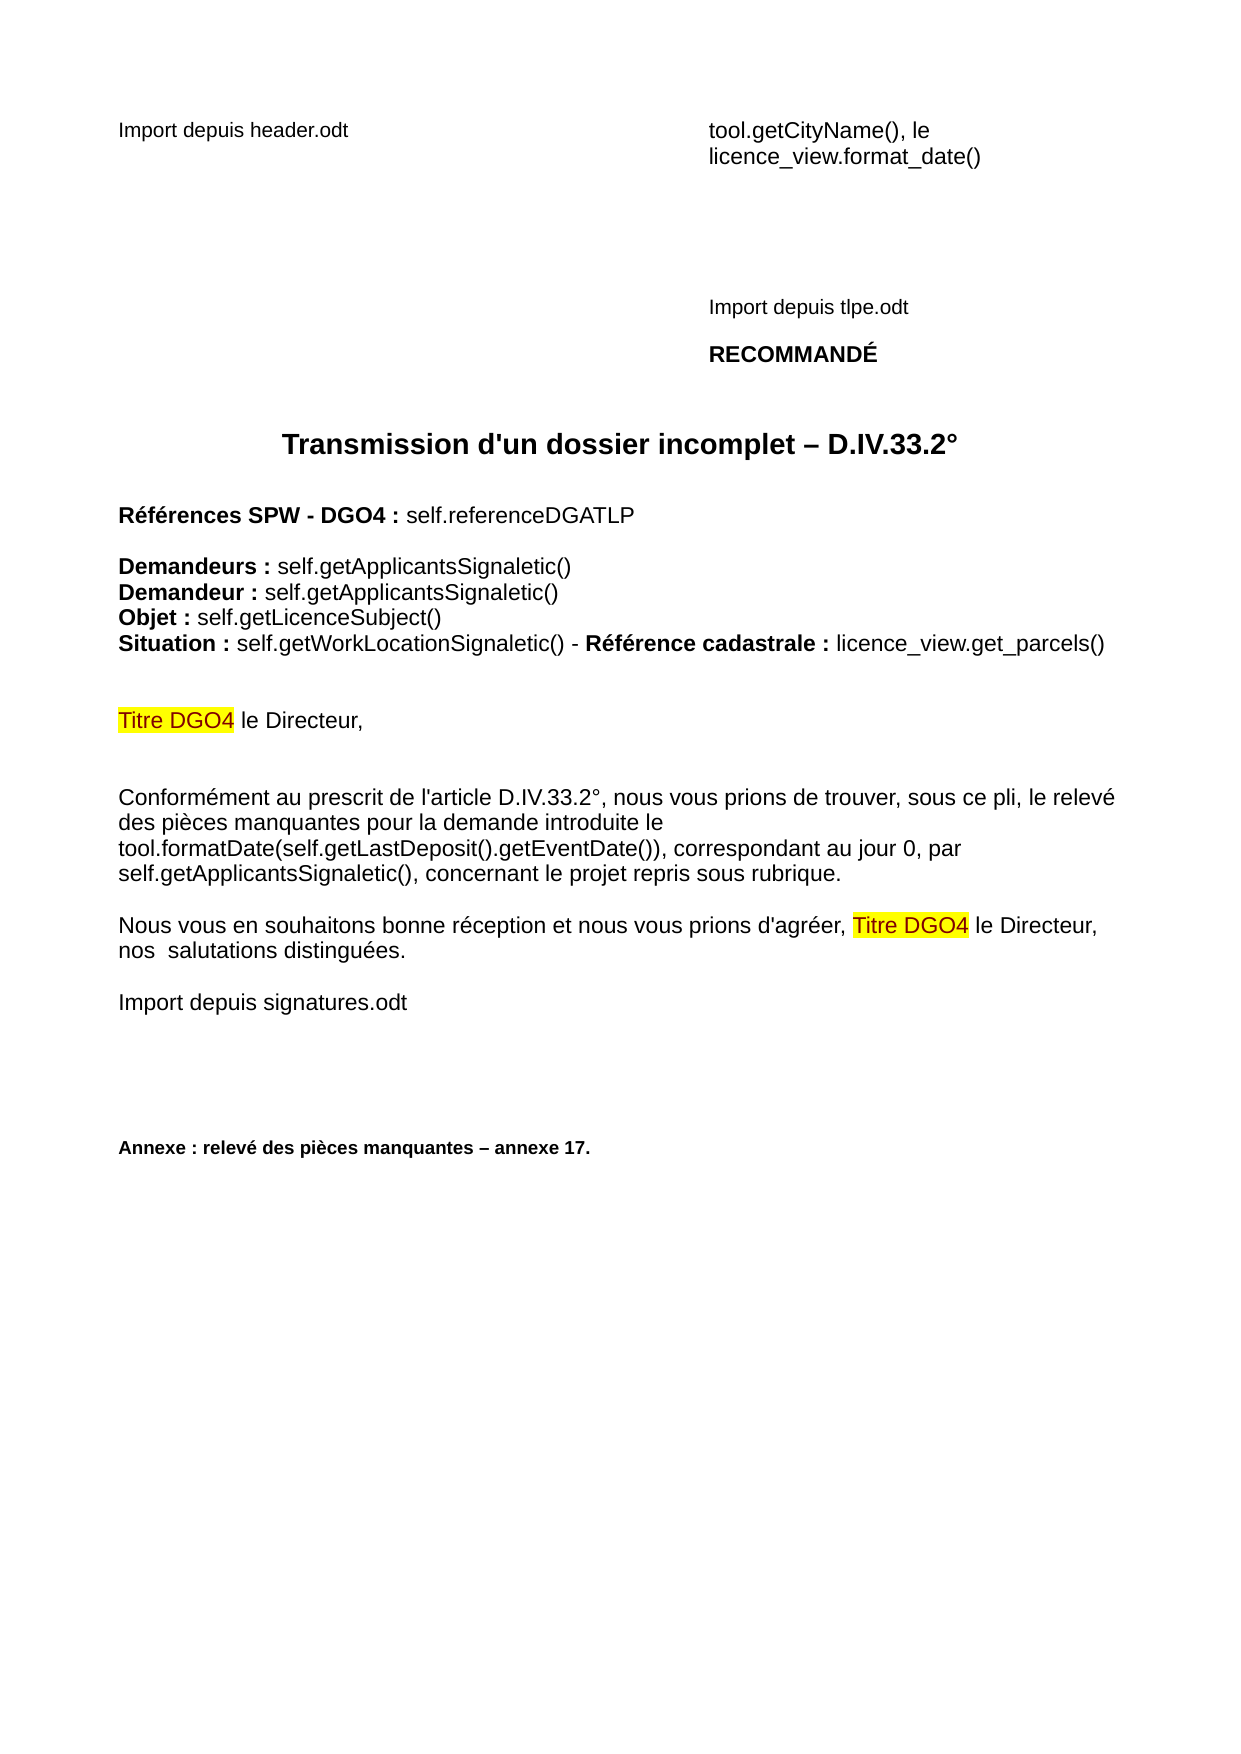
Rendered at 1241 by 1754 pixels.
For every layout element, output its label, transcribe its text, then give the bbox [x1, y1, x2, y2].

text Annexe : relevé des pièces manquantes – annexe 17. [118, 1137, 1122, 1158]
text Conformément au prescrit de l'article D.IV.33.2°, nous vous prions de trouver, sous ce pli, le relevé des pièces manquantes pour la demande introduite le tool.formatDate(self.getLastDeposit().getEventDate()), correspondant au jour 0, par self.getApplicantsSignaletic(), concernant le projet repris sous rubrique. [118, 784, 1122, 887]
text Demandeurs : self.getApplicantsSignaletic() [118, 553, 1122, 579]
title Transmission d'un dossier incomplet – D.IV.33.2° [118, 428, 1122, 460]
text Titre DGO4 le Directeur, [118, 707, 1122, 733]
text Nous vous en souhaitons bonne réception et nous vous prions d'agréer, Titre DGO4 le Directeur, nos salutations distinguées. [118, 912, 1122, 963]
table_header tool.getCityName(), le licence_view.format_date() Import depuis tlpe.odt RECOMMANDÉ [709, 118, 1123, 367]
text Import depuis signatures.odt [118, 989, 1122, 1015]
text Situation : self.getWorkLocationSignaletic() - Référence cadastrale : licence_view.get_parcels() [118, 630, 1122, 656]
text Demandeur : self.getApplicantsSignaletic() [118, 579, 1122, 605]
text Objet : self.getLicenceSubject() [118, 605, 1122, 630]
text Références SPW - DGO4 : self.referenceDGATLP [118, 502, 1122, 528]
table_header Import depuis header.odt [118, 118, 708, 367]
